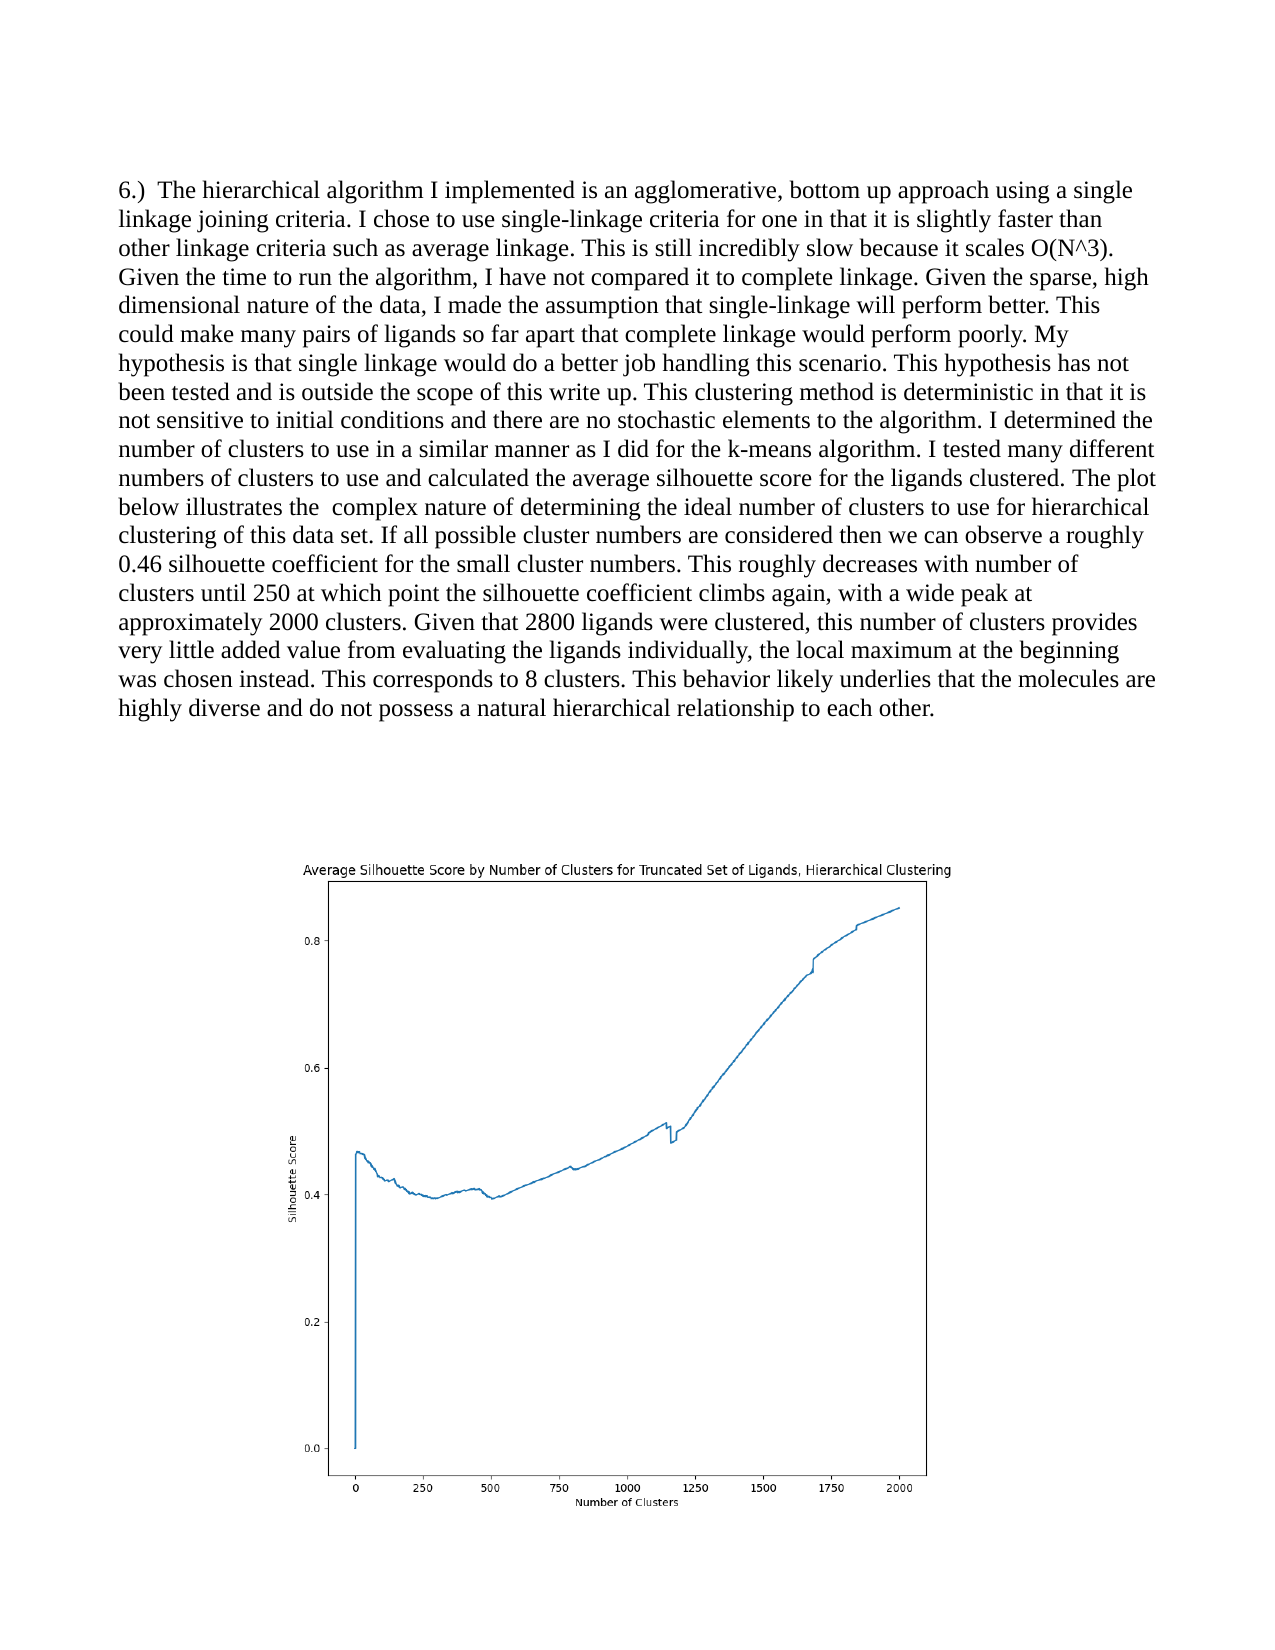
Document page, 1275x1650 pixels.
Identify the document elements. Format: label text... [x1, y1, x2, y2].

picture [232, 788, 1003, 1560]
text 6.) The hierarchical algorithm I implemented is an agglomerative, bottom up approach using a single linkage joining criteria. I chose to use single-linkage criteria for one in that it is slightly faster than other linkage criteria such as average linkage. This is still incredibly slow because it scales O(N^3). Given the time to run the algorithm, I have not compared it to complete linkage. Given the sparse, high dimensional nature of the data, I made the assumption that single-linkage will perform better. This could make many pairs of ligands so far apart that complete linkage would perform poorly. My hypothesis is that single linkage would do a better job handling this scenario. This hypothesis has not been tested and is outside the scope of this write up. This clustering method is deterministic in that it is not sensitive to initial conditions and there are no stochastic elements to the algorithm. I determined the number of clusters to use in a similar manner as I did for the k-means algorithm. I tested many different numbers of clusters to use and calculated the average silhouette score for the ligands clustered. The plot below illustrates the complex nature of determining the ideal number of clusters to use for hierarchical clustering of this data set. If all possible cluster numbers are considered then we can observe a roughly 0.46 silhouette coefficient for the small cluster numbers. This roughly decreases with number of clusters until 250 at which point the silhouette coefficient climbs again, with a wide peak at approximately 2000 clusters. Given that 2800 ligands were clustered, this number of clusters provides very little added value from evaluating the ligands individually, the local maximum at the beginning was chosen instead. This corresponds to 8 clusters. This behavior likely underlies that the molecules are highly diverse and do not possess a natural hierarchical relationship to each other. [118, 176, 1157, 722]
